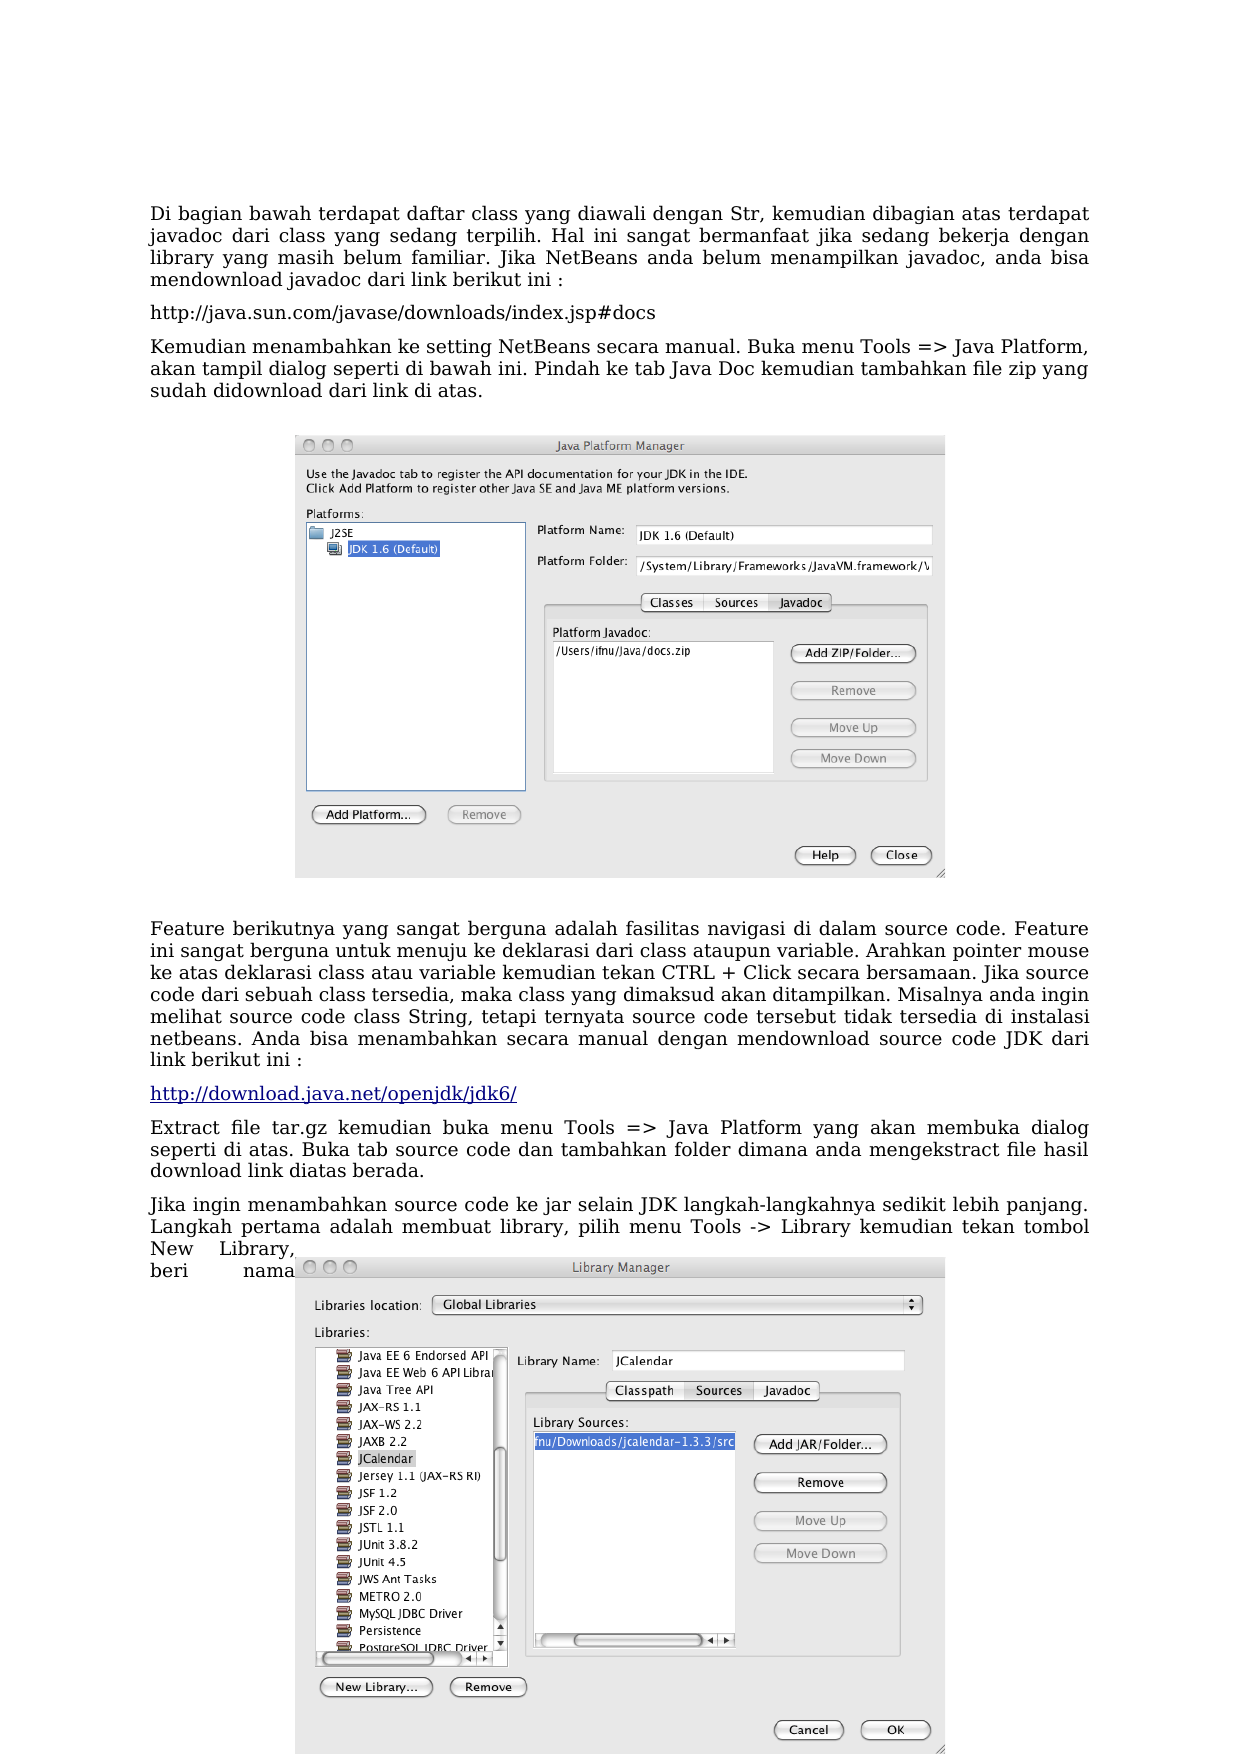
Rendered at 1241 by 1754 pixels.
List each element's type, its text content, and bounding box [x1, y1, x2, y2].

picture [295, 435, 946, 878]
text Kemudian menambahkan ke setting NetBeans secara manual. Buka menu Tools => Java Platform, akan tampil dialog seperti di bawah ini. Pindah ke tab Java Doc kemudian tambahkan file zip yang sudah didownload dari link di atas. [150, 336, 1091, 402]
text http://download.java.net/openjdk/jdk6/ [150, 1083, 1091, 1105]
text Extract file tar.gz kemudian buka menu Tools => Java Platform yang akan membuka dialog seperti di atas. Buka tab source code dan tambahkan folder dimana anda mengekstract file hasil download link diatas berada. [150, 1117, 1091, 1182]
picture [295, 1257, 946, 1754]
text http://java.sun.com/javase/downloads/index.jsp#docs [150, 302, 1091, 324]
text Feature berikutnya yang sangat berguna adalah fasilitas navigasi di dalam source code. Feature ini sangat berguna untuk menuju ke deklarasi dari class ataupun variable. Arahkan pointer mouse ke atas deklarasi class atau variable kemudian tekan CTRL + Click secara bersamaan. Jika source code dari sebuah class tersedia, maka class yang dimaksud akan ditampilkan. Misalnya anda ingin melihat source code class String, tetapi ternyata source code tersebut tidak tersedia di instalasi netbeans. Anda bisa menambahkan secara manual dengan mendownload source code JDK dari link berikut ini : [150, 918, 1091, 1071]
text Jika ingin menambahkan source code ke jar selain JDK langkah-langkahnya sedikit lebih panjang. Langkah pertama adalah membuat library, pilih menu Tools -> Library kemudian tekan tombol New Library, beri nama librarynya, misalkan Jcalendar. Kemudian tambahkan jar di tab Classpath, source code di tab Sources dan javadoc di tab Javadoc seperti gambar di bawah ini [150, 1194, 1091, 1282]
text Di bagian bawah terdapat daftar class yang diawali dengan Str, kemudian dibagian atas terdapat javadoc dari class yang sedang terpilih. Hal ini sangat bermanfaat jika sedang bekerja dengan library yang masih belum familiar. Jika NetBeans anda belum menampilkan javadoc, anda bisa mendownload javadoc dari link berikut ini : [150, 203, 1091, 291]
